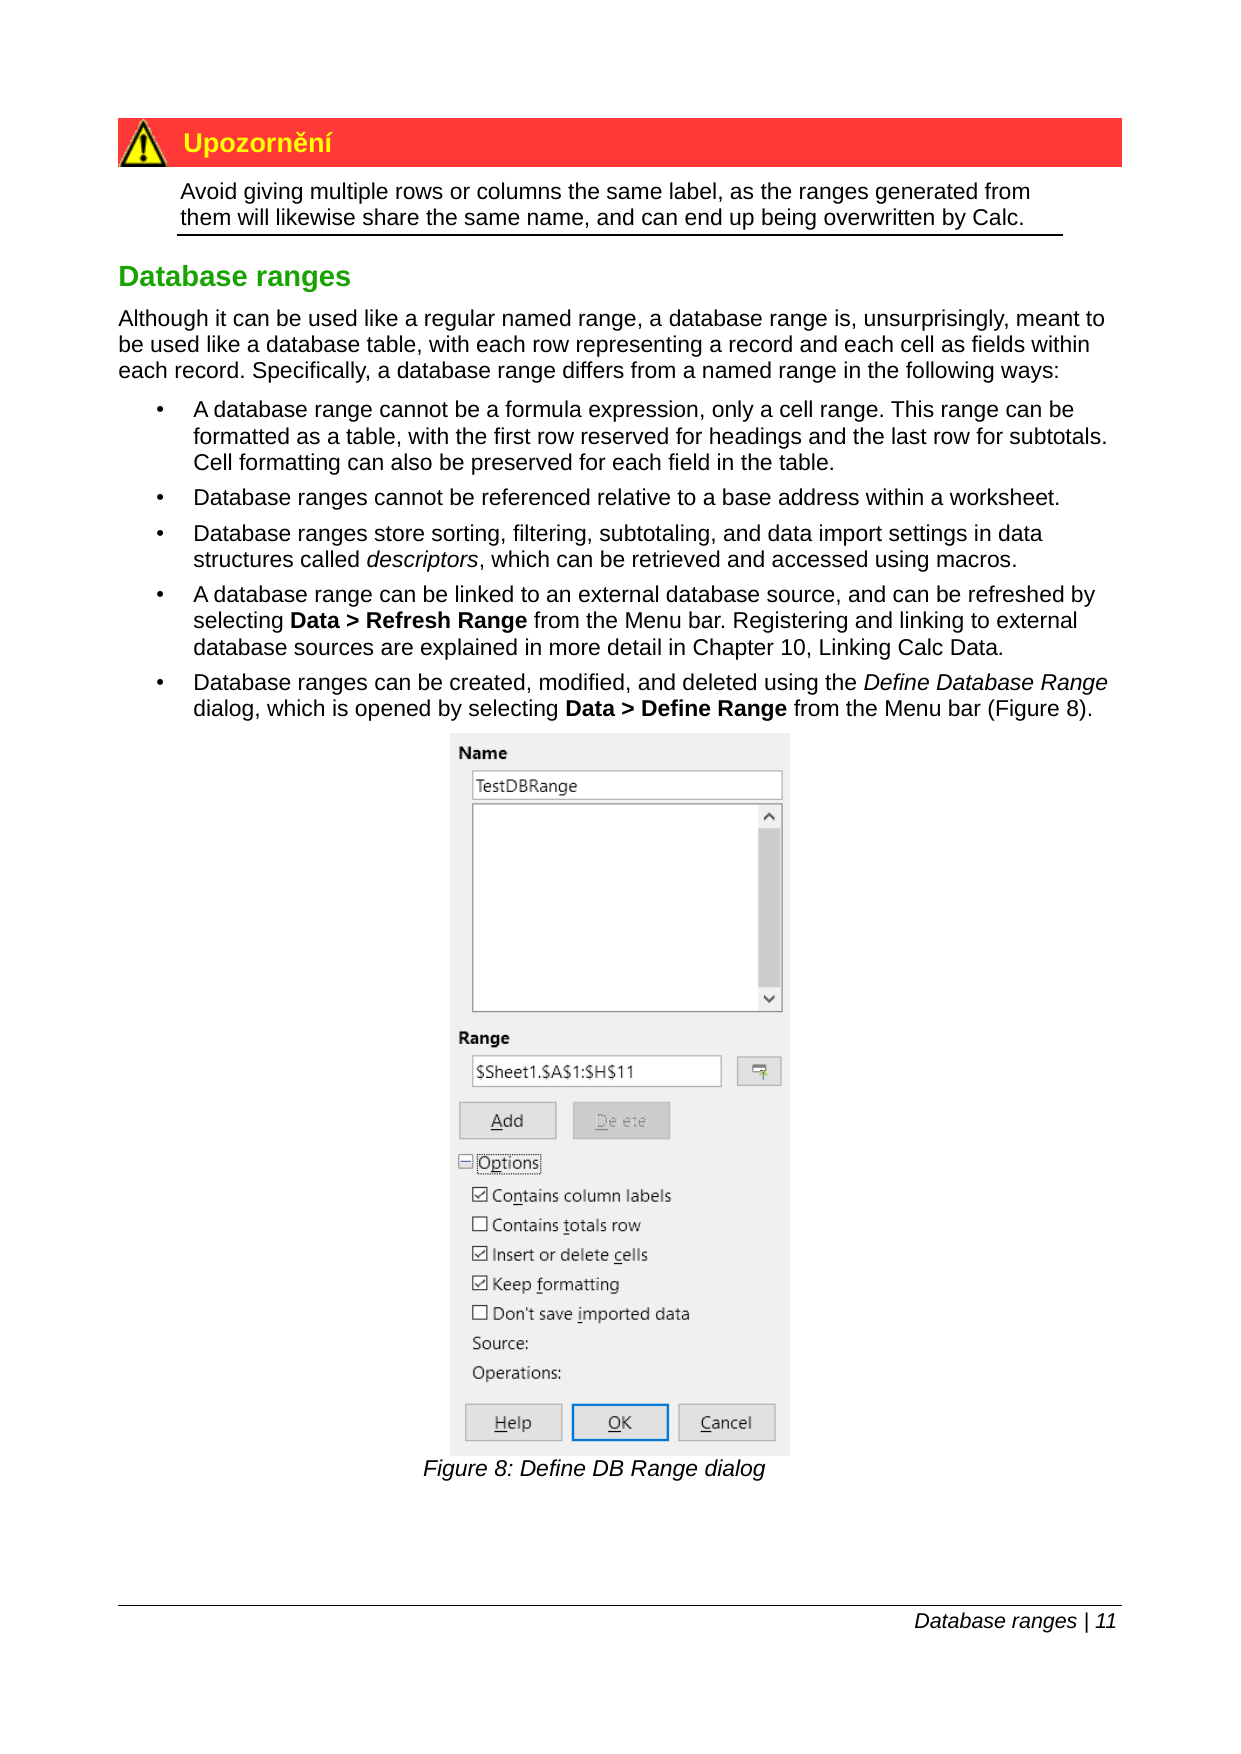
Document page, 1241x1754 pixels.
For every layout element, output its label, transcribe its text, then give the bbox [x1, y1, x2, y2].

list A database range cannot be a formula expression, only a cell range. This range can be formatted as a table, with the first row reserved for headings and the last row for subtotals. Cell formatting can also be preserved for each field in the table. [156, 396, 1122, 475]
subtitle Database ranges [118, 259, 1122, 293]
list Database ranges can be created, modified, and deleted using the Define Database Range dialog, which is opened by selecting Data > Define Range from the Menu bar (Figure 8). [156, 669, 1122, 722]
text Figure 8: Define DB Range dialog [423, 734, 817, 1482]
list A database range can be linked to an external database source, and can be refreshed by selecting Data > Refresh Range from the Menu bar. Registering and linking to external database sources are explained in more detail in Chapter 10, Linking Calc Data. [156, 581, 1122, 660]
subtitle Upozornění [118, 118, 1122, 167]
list Database ranges cannot be referenced relative to a base address within a worksheet. [156, 484, 1122, 511]
picture [450, 733, 791, 1456]
list Database ranges store sorting, filtering, subtotaling, and data import settings in data structures called descriptors, which can be retrieved and accessed using macros. [156, 519, 1122, 572]
text Avoid giving multiple rows or columns the same label, as the ranges generated from them will likewise share the same name, and can end up being overwritten by Calc. [177, 175, 1063, 234]
text Although it can be used like a regular named range, a database range is, unsurprisingly, meant to be used like a database table, with each row representing a record and each cell as fields within each record. Specifically, a database range differs from a named range in the following ways: [118, 305, 1122, 384]
picture [119, 119, 167, 167]
